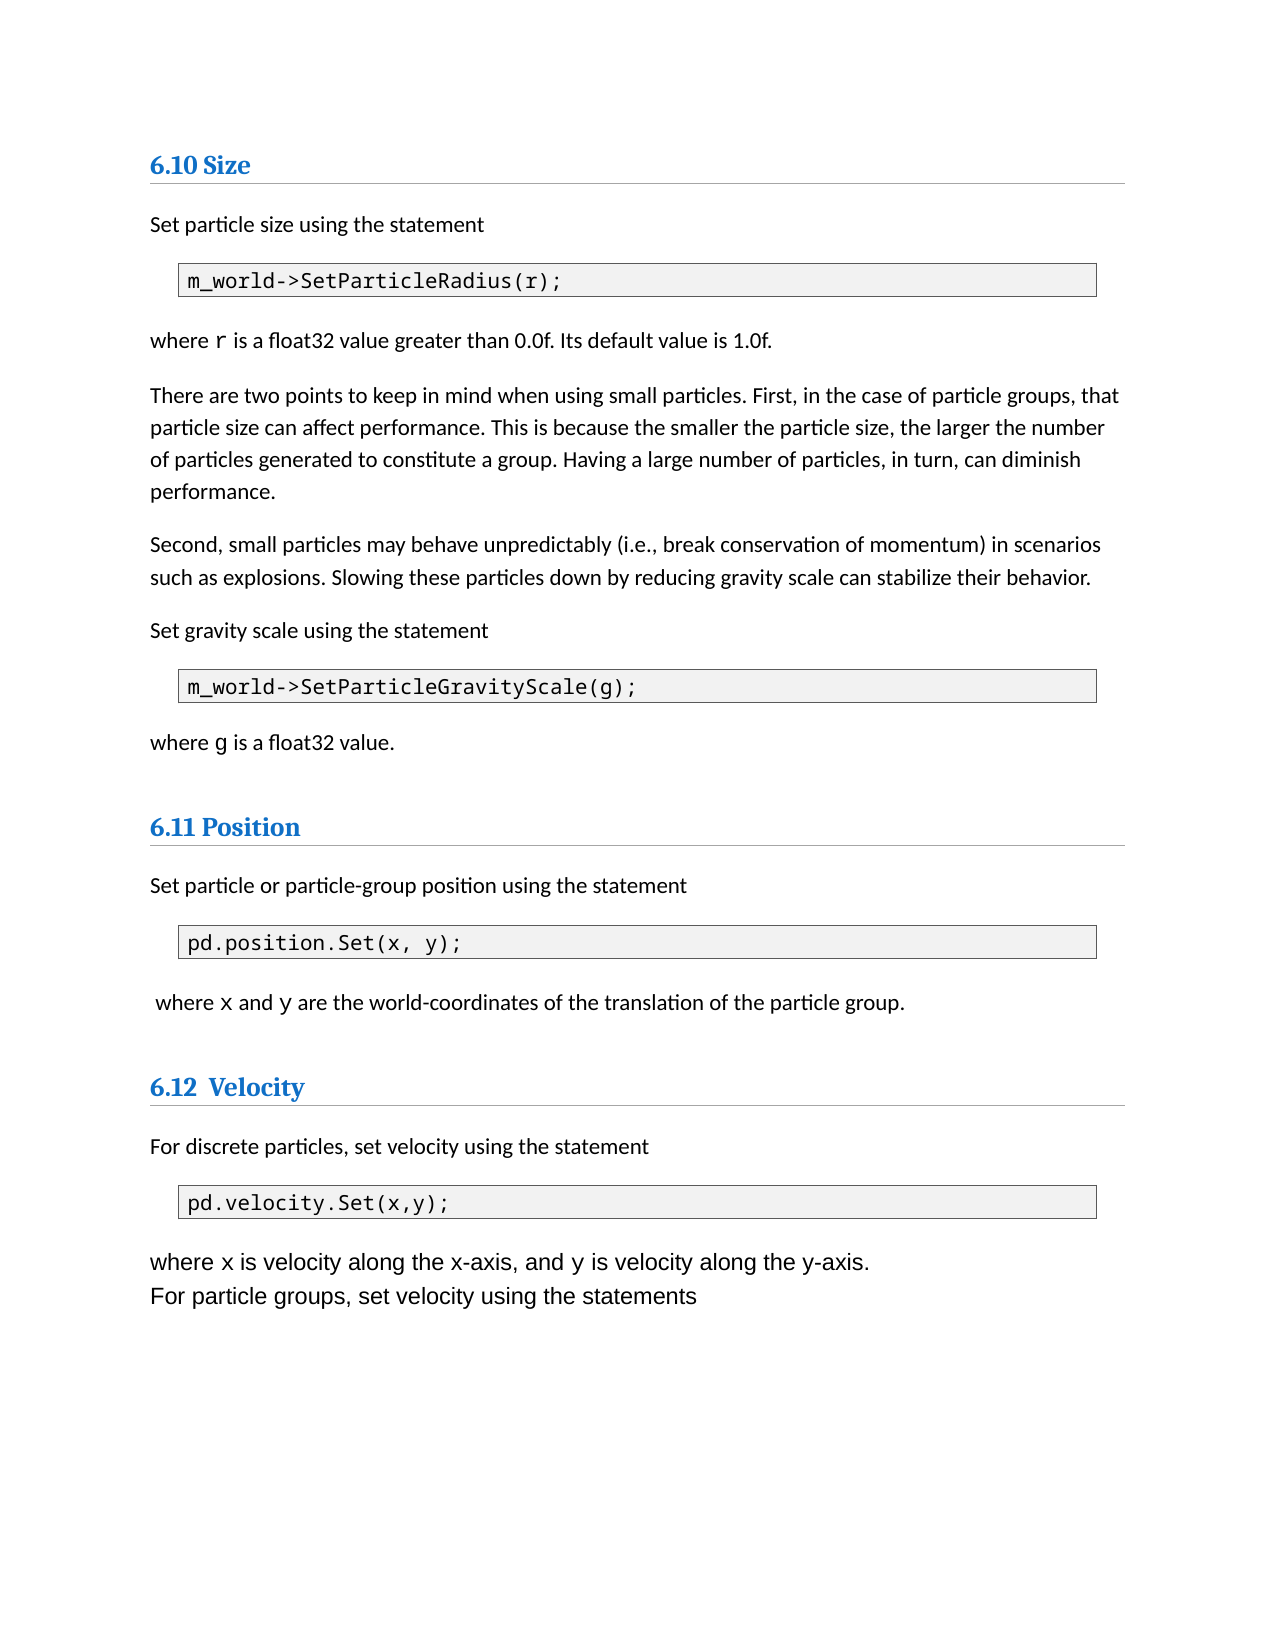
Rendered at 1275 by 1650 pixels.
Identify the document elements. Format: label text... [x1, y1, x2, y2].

text m_world->SetParticleRadius(r); [179, 264, 1096, 296]
list where g is a float32 value. [150, 728, 1125, 758]
text pd.position.Set(x, y); [179, 926, 1096, 958]
text pd.velocity.Set(x,y); [179, 1186, 1096, 1218]
text where r is a float32 value greater than 0.0f. Its default value is 1.0f. [150, 327, 1125, 356]
text where x and y are the world-coordinates of the translation of the particle group. [150, 988, 1125, 1018]
subtitle Velocity [150, 1072, 1125, 1105]
text where x is velocity along the x-axis, and y is velocity along the y-axis. [150, 1249, 1125, 1278]
text Set gravity scale using the statement [150, 616, 1125, 644]
text Set particle or particle-group position using the statement [150, 872, 1125, 900]
text Set particle size using the statement [150, 210, 1125, 238]
subtitle Size [150, 150, 1125, 183]
subtitle Position [150, 812, 1125, 845]
text m_world->SetParticleGravityScale(g); [179, 670, 1096, 702]
text There are two points to keep in mind when using small particles. First, in the case of particle groups, that particle size can affect performance. This is because the smaller the particle size, the larger the number of particles generated to constitute a group. Having a large number of particles, in turn, can diminish performance. [150, 381, 1125, 506]
text For particle groups, set velocity using the statements [150, 1282, 1125, 1309]
text Second, small particles may behave unpredictably (i.e., break conservation of momentum) in scenarios such as explosions. Slowing these particles down by reducing gravity scale can stabilize their behavior. [150, 531, 1125, 591]
text For discrete particles, set velocity using the statement [150, 1132, 1125, 1160]
